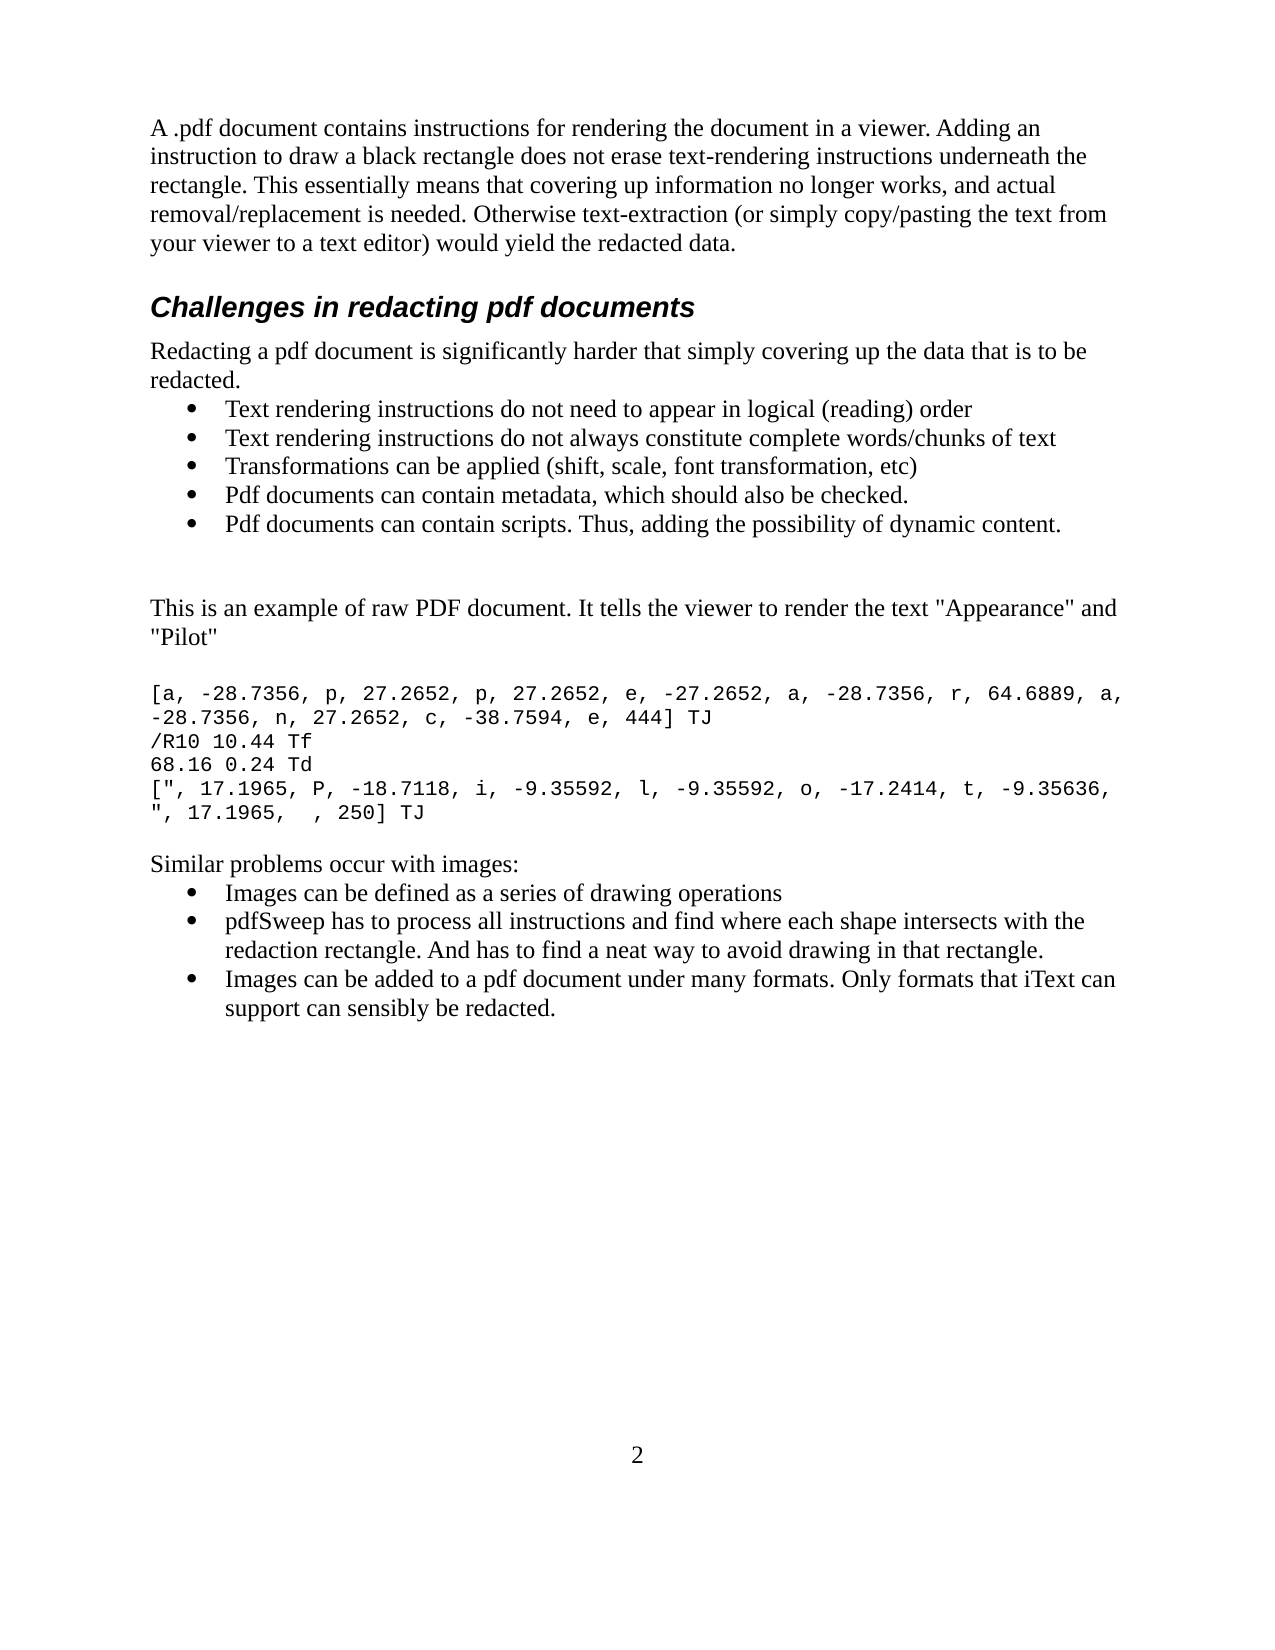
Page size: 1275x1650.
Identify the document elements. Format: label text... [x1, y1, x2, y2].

text Similar problems occur with images: [150, 849, 1125, 878]
list Images can be added to a pdf document under many formats. Only formats that iText can support can sensibly be redacted. [187, 964, 1125, 1021]
text /R10 10.44 Tf [150, 731, 1125, 754]
list Transformations can be applied (shift, scale, font transformation, etc) [187, 451, 1125, 480]
text [", 17.1965, P, -18.7118, i, -9.35592, l, -9.35592, o, -17.2414, t, -9.35636, ", 17.1965, , 250] TJ [150, 778, 1125, 825]
list Text rendering instructions do not need to appear in logical (reading) order [187, 394, 1125, 423]
subtitle Challenges in redacting pdf documents [150, 290, 1125, 324]
list Images can be defined as a series of drawing operations [187, 878, 1125, 906]
text A .pdf document contains instructions for rendering the document in a viewer. Adding an instruction to draw a black rectangle does not erase text-rendering instructions underneath the rectangle. This essentially means that covering up information no longer works, and actual removal/replacement is needed. Otherwise text-extraction (or simply copy/pasting the text from your viewer to a text editor) would yield the redacted data. [150, 113, 1125, 256]
text [a, -28.7356, p, 27.2652, p, 27.2652, e, -27.2652, a, -28.7356, r, 64.6889, a, -28.7356, n, 27.2652, c, -38.7594, e, 444] TJ [150, 660, 1125, 731]
list Text rendering instructions do not always constitute complete words/chunks of text [187, 423, 1125, 451]
text 68.16 0.24 Td [150, 754, 1125, 778]
list Pdf documents can contain scripts. Thus, adding the possibility of dynamic content. [187, 509, 1125, 538]
text Redacting a pdf document is significantly harder that simply covering up the data that is to be redacted. [150, 336, 1125, 394]
list Pdf documents can contain metadata, which should also be checked. [187, 480, 1125, 509]
text This is an example of raw PDF document. It tells the viewer to render the text "Appearance" and "Pilot" [150, 593, 1125, 651]
list pdfSweep has to process all instructions and find where each shape intersects with the redaction rectangle. And has to find a neat way to avoid drawing in that rectangle. [187, 906, 1125, 964]
